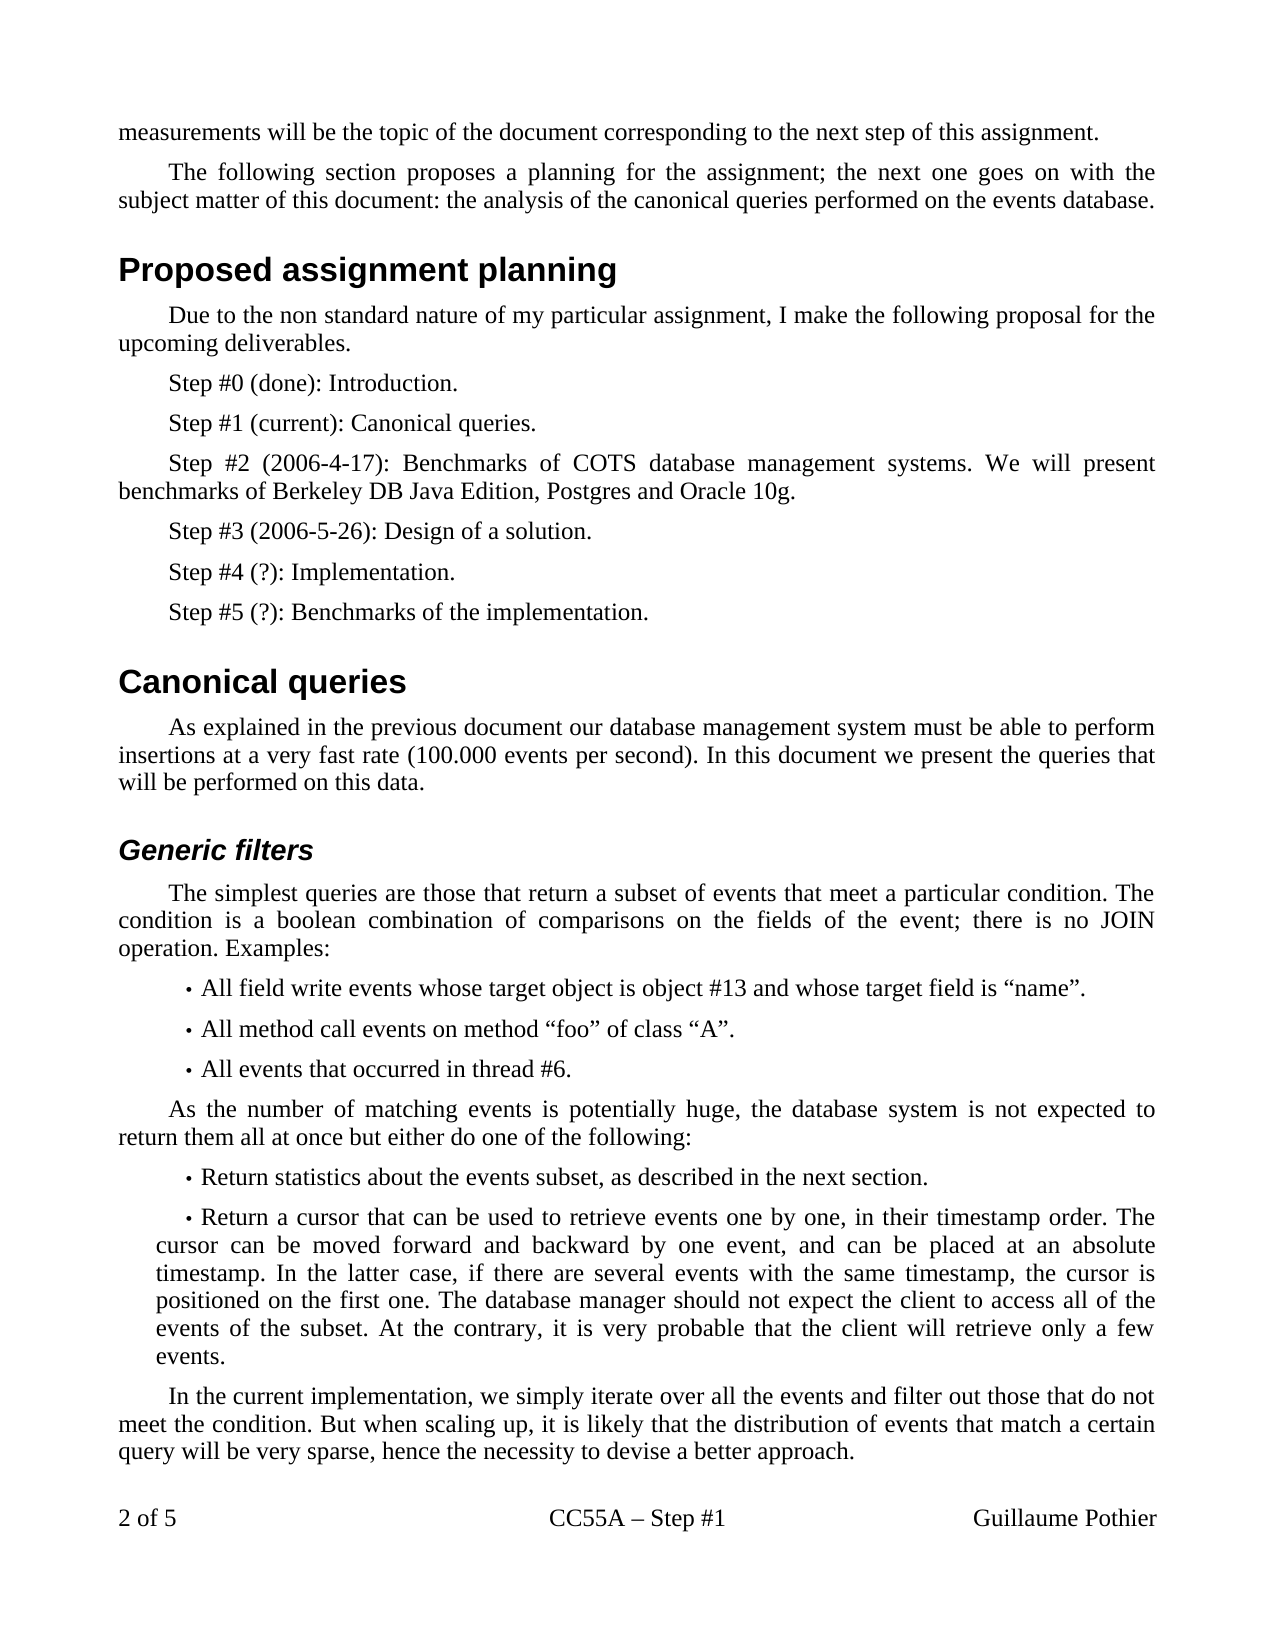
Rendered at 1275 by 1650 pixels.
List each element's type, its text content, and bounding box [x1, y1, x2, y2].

text The following section proposes a planning for the assignment; the next one goes on with the subject matter of this document: the analysis of the canonical queries performed on the events database. [118, 158, 1157, 214]
list Return a cursor that can be used to retrieve events one by one, in their timestamp order. The cursor can be moved forward and backward by one event, and can be placed at an absolute timestamp. In the latter case, if there are several events with the same timestamp, the cursor is positioned on the first one. The database manager should not expect the client to access all of the events of the subset. At the contrary, it is very probable that the client will retrieve only a few events. [141, 1203, 1157, 1369]
text Due to the non standard nature of my particular assignment, I make the following proposal for the upcoming deliverables. [118, 301, 1157, 357]
text Step #4 (?): Implementation. [118, 558, 1157, 585]
subtitle Generic filters [118, 834, 1157, 866]
list All field write events whose target object is object #13 and whose target field is “name”. [141, 974, 1157, 1002]
text As the number of matching events is potentially huge, the database system is not expected to return them all at once but either do one of the following: [118, 1095, 1157, 1151]
list All events that occurred in thread #6. [141, 1055, 1157, 1083]
text Step #2 (2006-4-17): Benchmarks of COTS database management systems. We will present benchmarks of Berkeley DB Java Edition, Postgres and Oracle 10g. [118, 449, 1157, 505]
text Step #1 (current): Canonical queries. [118, 409, 1157, 437]
text Step #3 (2006-5-26): Design of a solution. [118, 517, 1157, 545]
list Return statistics about the events subset, as described in the next section. [141, 1163, 1157, 1191]
text Step #5 (?): Benchmarks of the implementation. [118, 598, 1157, 626]
list All method call events on method “foo” of class “A”. [141, 1015, 1157, 1042]
text In the current implementation, we simply iterate over all the events and filter out those that do not meet the condition. But when scaling up, it is likely that the distribution of events that match a certain query will be very sparse, hence the necessity to devise a better approach. [118, 1382, 1157, 1465]
text measurements will be the topic of the document corresponding to the next step of this assignment. [118, 118, 1157, 146]
text As explained in the previous document our database management system must be able to perform insertions at a very fast rate (100.000 events per second). In this document we present the queries that will be performed on this data. [118, 713, 1157, 796]
subtitle Proposed assignment planning [118, 251, 1157, 289]
subtitle Canonical queries [118, 663, 1157, 701]
text The simplest queries are those that return a subset of events that meet a particular condition. The condition is a boolean combination of comparisons on the fields of the event; there is no JOIN operation. Examples: [118, 879, 1157, 962]
text Step #0 (done): Introduction. [118, 369, 1157, 397]
